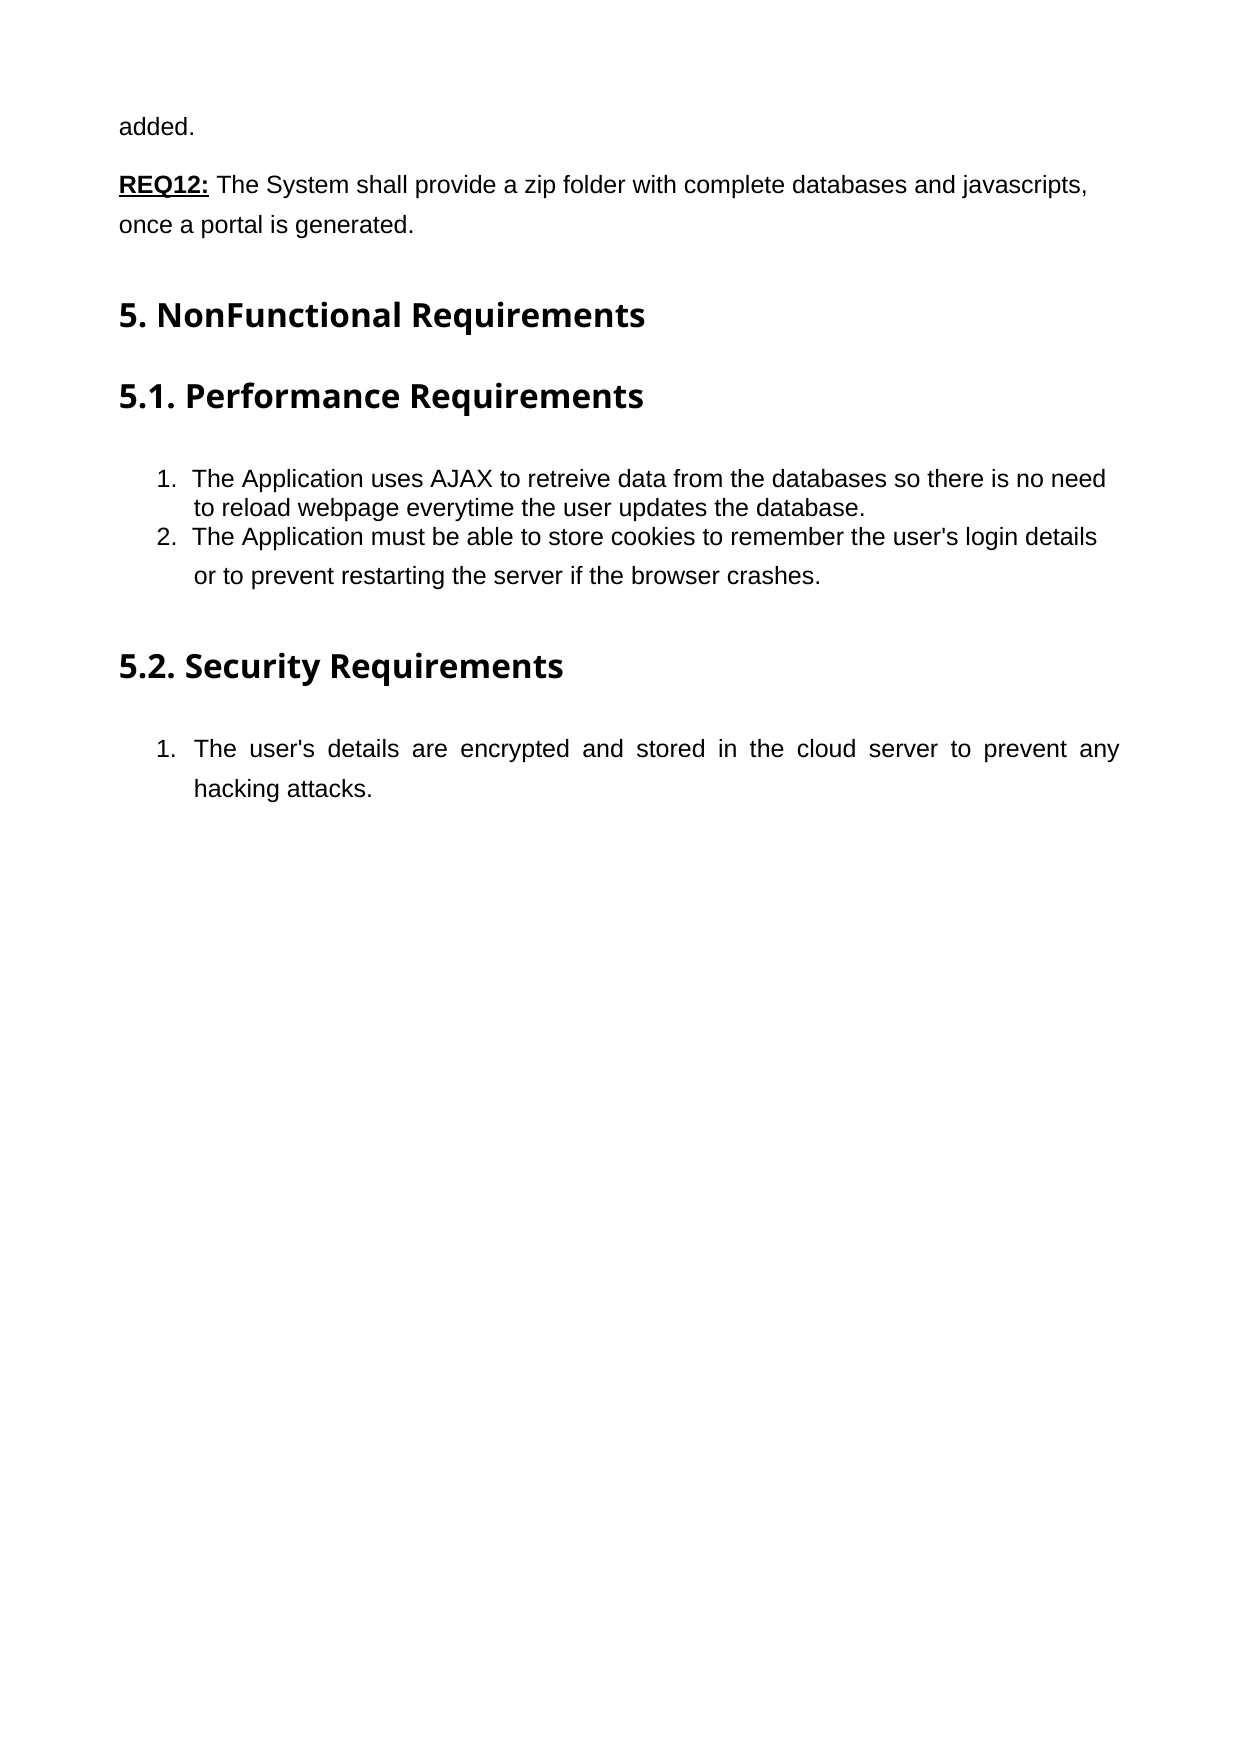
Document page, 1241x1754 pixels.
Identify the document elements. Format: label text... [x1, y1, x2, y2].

text 5.1. Performance Requirements [119, 373, 1121, 418]
text 2. The Application must be able to store cookies to remember the user's login details or to prevent restarting the server if the browser crashes. [156, 522, 1121, 590]
text REQ12: The System shall provide a zip folder with complete databases and javascripts, once a portal is generated. [119, 170, 1121, 238]
list The user's details are encrypted and stored in the cloud server to prevent any hacking attacks. [156, 734, 1121, 803]
text 5. Non­Functional Requirements [119, 292, 1121, 337]
text 5.2. Security Requirements [119, 643, 1121, 688]
text added. [119, 112, 1121, 141]
text 1. The Application uses AJAX to retreive data from the databases so there is no need to reload webpage everytime the user updates the database. [156, 464, 1121, 521]
